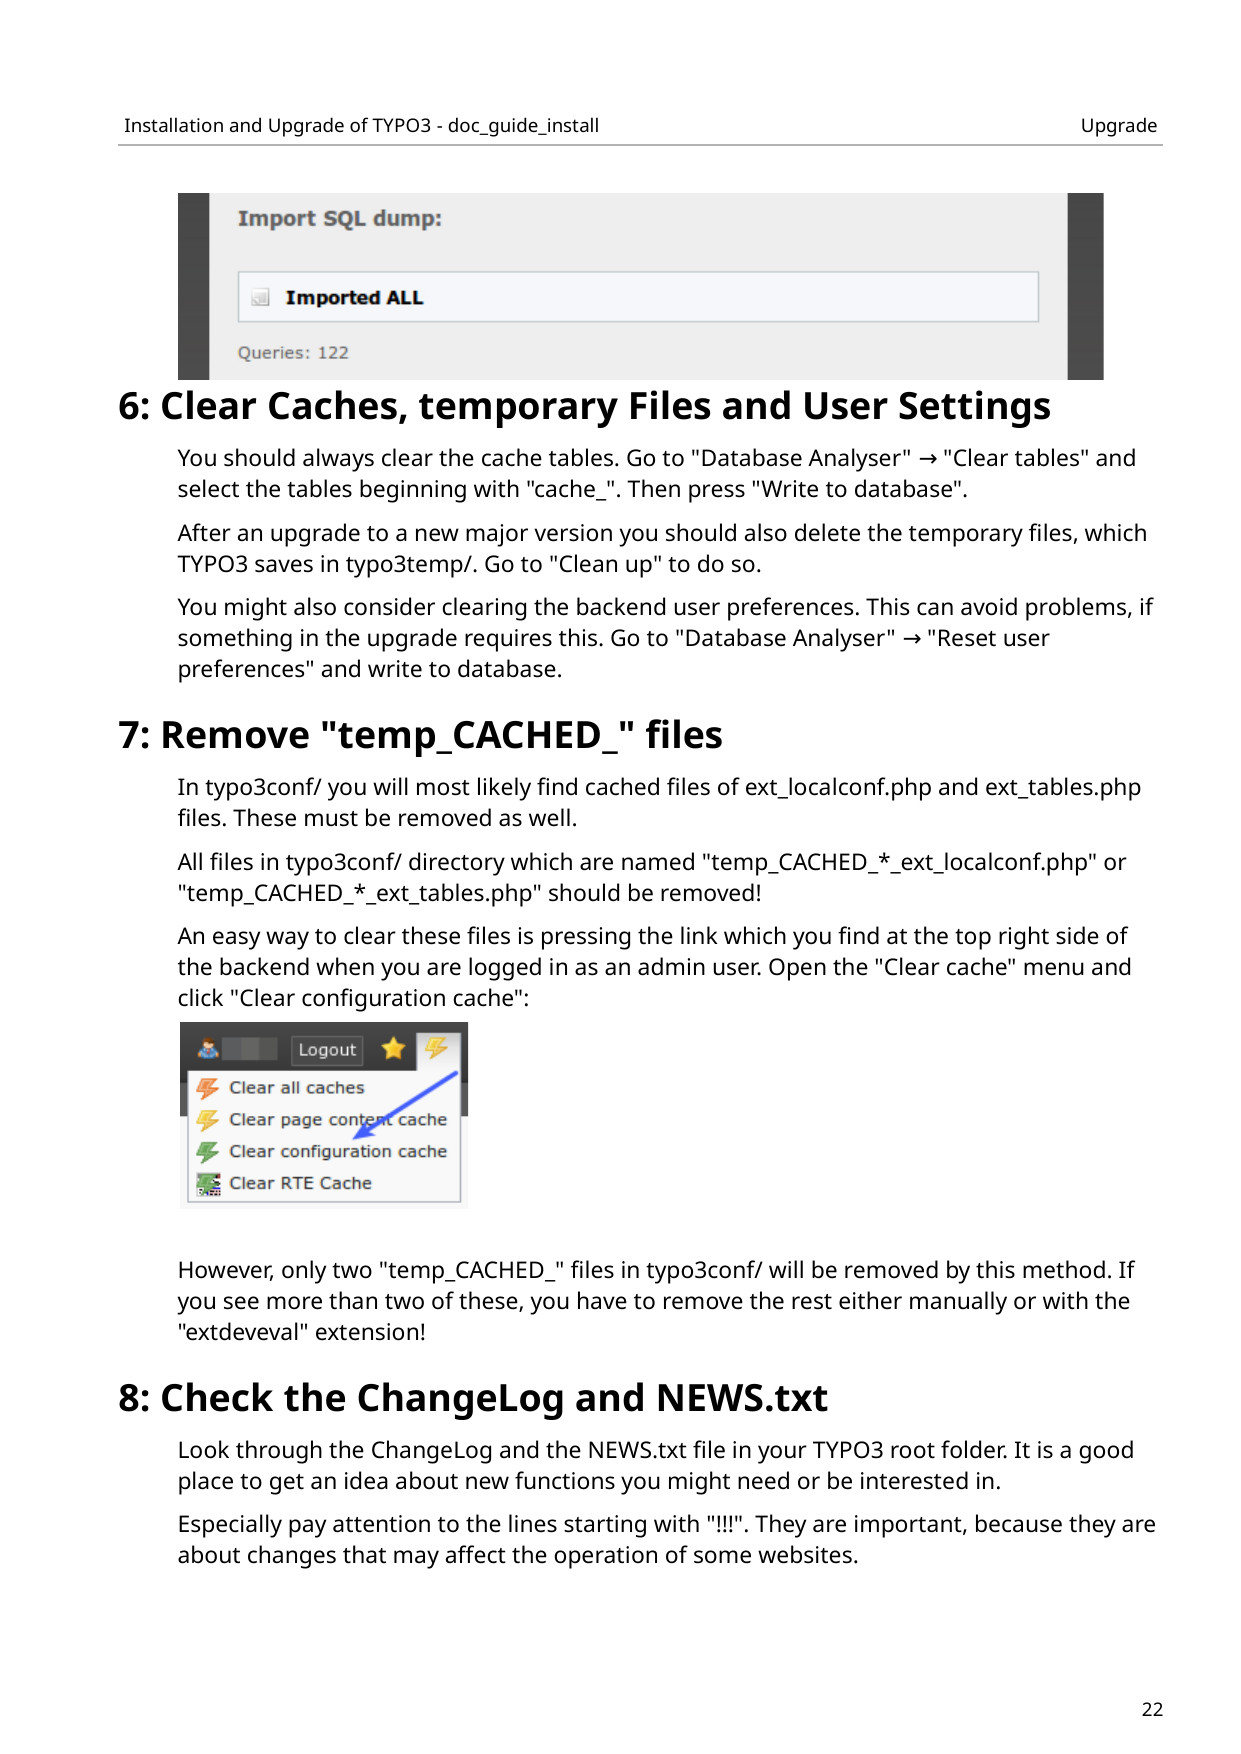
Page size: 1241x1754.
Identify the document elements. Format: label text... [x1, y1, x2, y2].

text In typo3conf/ you will most likely find cached files of ext_localconf.php and ext_tables.php files. These must be removed as well. [177, 771, 1163, 833]
text All files in typo3conf/ directory which are named "temp_CACHED_*_ext_localconf.php" or "temp_CACHED_*_ext_tables.php" should be removed! [177, 845, 1163, 907]
text Especially pay attention to the lines starting with "!!!". They are important, because they are about changes that may affect the operation of some websites. [177, 1508, 1163, 1570]
text You might also consider clearing the backend user preferences. This can avoid problems, if something in the upgrade requires this. Go to "Database Analyser" → "Reset user preferences" and write to database. [177, 591, 1163, 684]
text However, only two "temp_CACHED_" files in typo3conf/ will be removed by this method. If you see more than two of these, you have to remove the rest either manually or with the "extdeveval" extension! [177, 1254, 1163, 1347]
text An easy way to clear these files is pressing the link which you find at the top right side of the backend when you are logged in as an admin user. Open the "Clear cache" menu and click "Clear configuration cache": [177, 920, 1163, 1013]
picture [178, 193, 1104, 380]
subtitle 7: Remove "temp_CACHED_" files [118, 708, 1163, 759]
subtitle 8: Check the ChangeLog and NEWS.txt [118, 1371, 1163, 1422]
picture [180, 1022, 469, 1209]
subtitle 6: Clear Caches, temporary Files and User Settings [118, 193, 1163, 431]
text You should always clear the cache tables. Go to "Database Analyser" → "Clear tables" and select the tables beginning with "cache_". Then press "Write to database". [177, 442, 1163, 504]
text Look through the ChangeLog and the NEWS.txt file in your TYPO3 root folder. It is a good place to get an idea about new functions you might need or be interested in. [177, 1434, 1163, 1496]
text After an upgrade to a new major version you should also delete the temporary files, which TYPO3 saves in typo3temp/. Go to "Clean up" to do so. [177, 517, 1163, 579]
